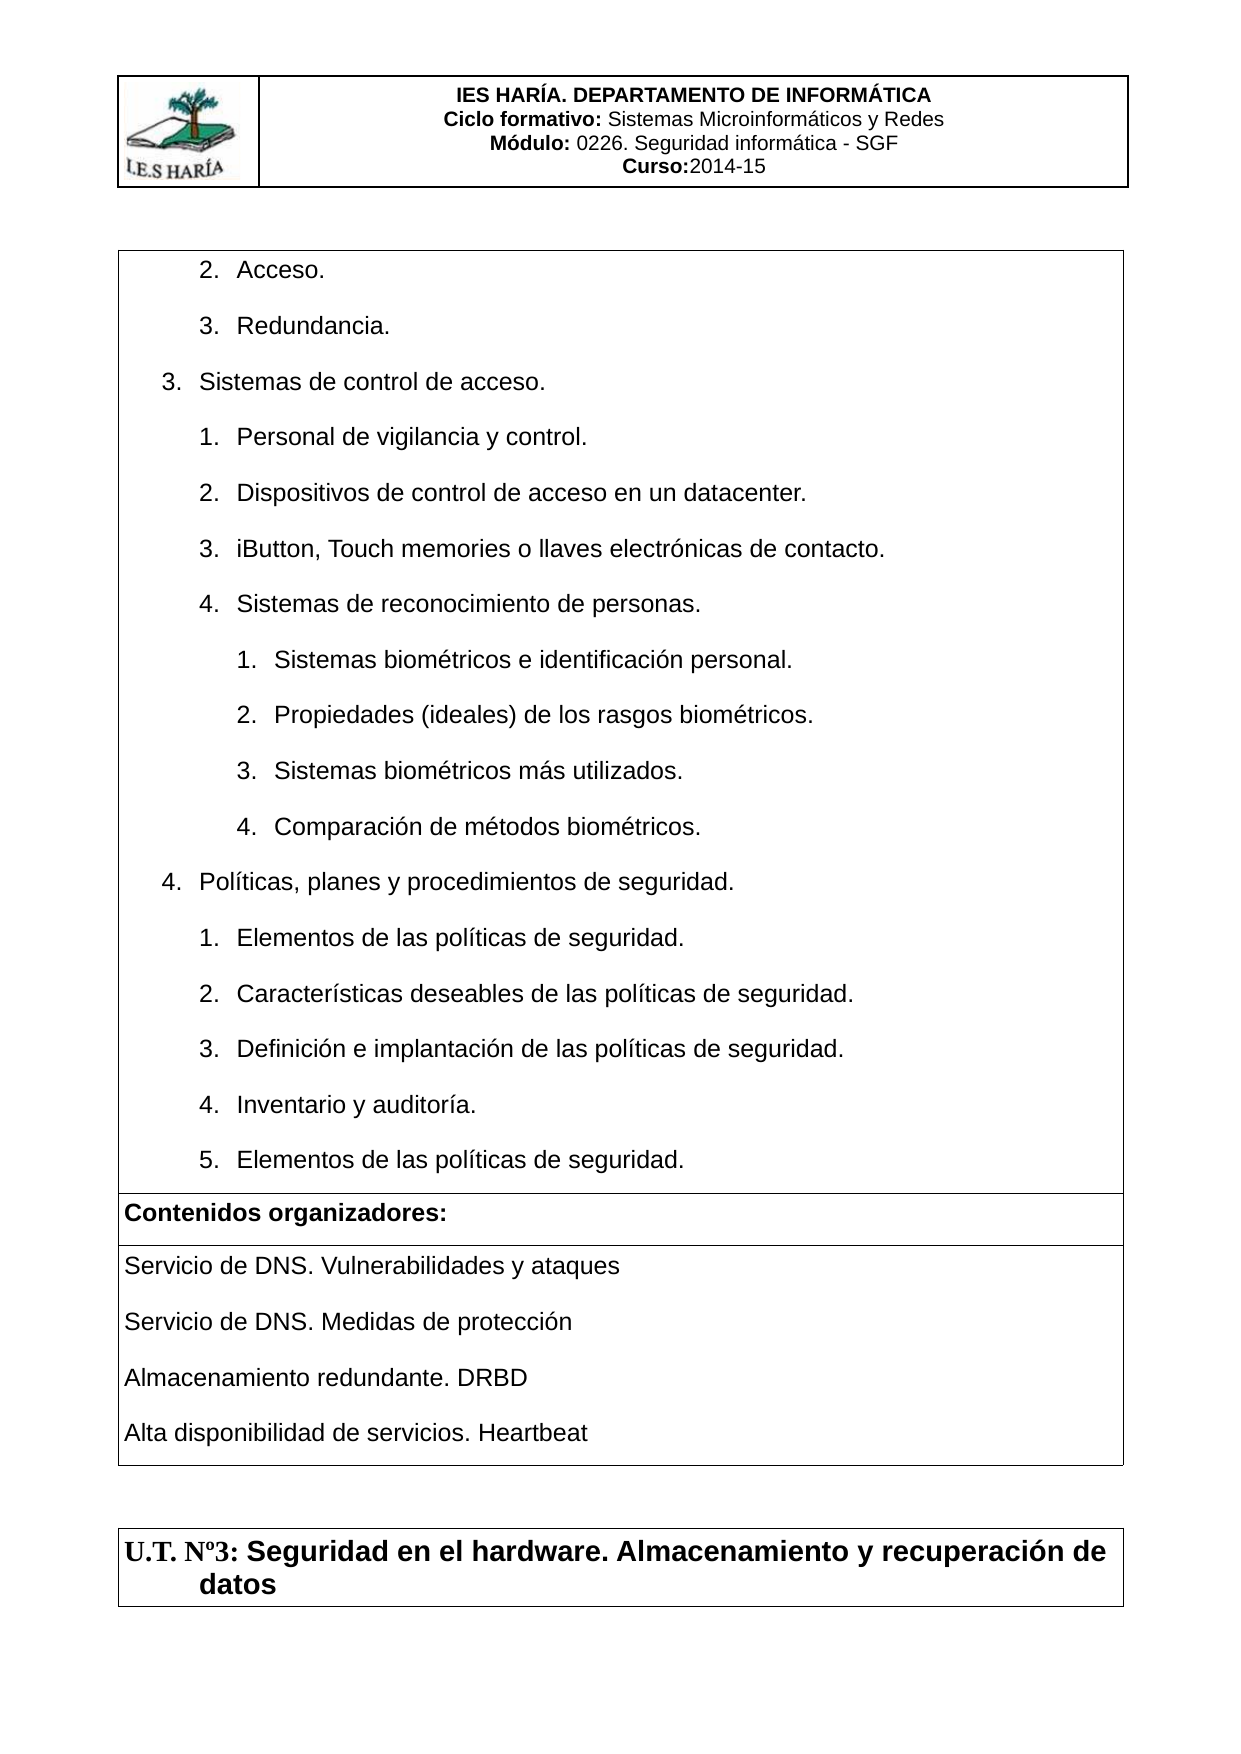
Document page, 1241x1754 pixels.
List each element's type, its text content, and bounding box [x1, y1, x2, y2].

table_cell Servicio de DNS. Vulnerabilidades y ataques Servicio de DNS. Medidas de protección Almacenamiento redundante. DRBD Alta disponibilidad de servicios. Heartbeat [119, 1246, 1123, 1465]
picture [123, 82, 241, 180]
table_header U.T. Nº3: Seguridad en el hardware. Almacenamiento y recuperación de datos [119, 1529, 1123, 1606]
table_cell Seguridad en el entorno físico. Acceso de personas al recinto. Alarma contra intrusos. Instalación eléctrica. Seguridad de materiales eléctricos y protección de personas frente a la electricidad. Condiciones ambientales: Humedad y temperatura. Enemigos de los ordenadores: Partículas de polvo, agua y fuego. Centro de proceso de datos y su entorno físico. Infraestructura. Acceso. Redundancia. Sistemas de control de acceso. Personal de vigilancia y control. Dispositivos de control de acceso en un datacenter. iButton, Touch memories o llaves electrónicas de contacto. Sistemas de reconocimiento de personas. Sistemas biométricos e identificación personal. Propiedades (ideales) de los rasgos biométricos. Sistemas biométricos más utilizados. Comparación de métodos biométricos. Políticas, planes y procedimientos de seguridad. Elementos de las políticas de seguridad. Características deseables de las políticas de seguridad. Definición e implantación de las políticas de seguridad. Inventario y auditoría. Elementos de las políticas de seguridad. [119, 251, 1123, 1192]
table_cell Contenidos organizadores: [119, 1194, 1123, 1245]
